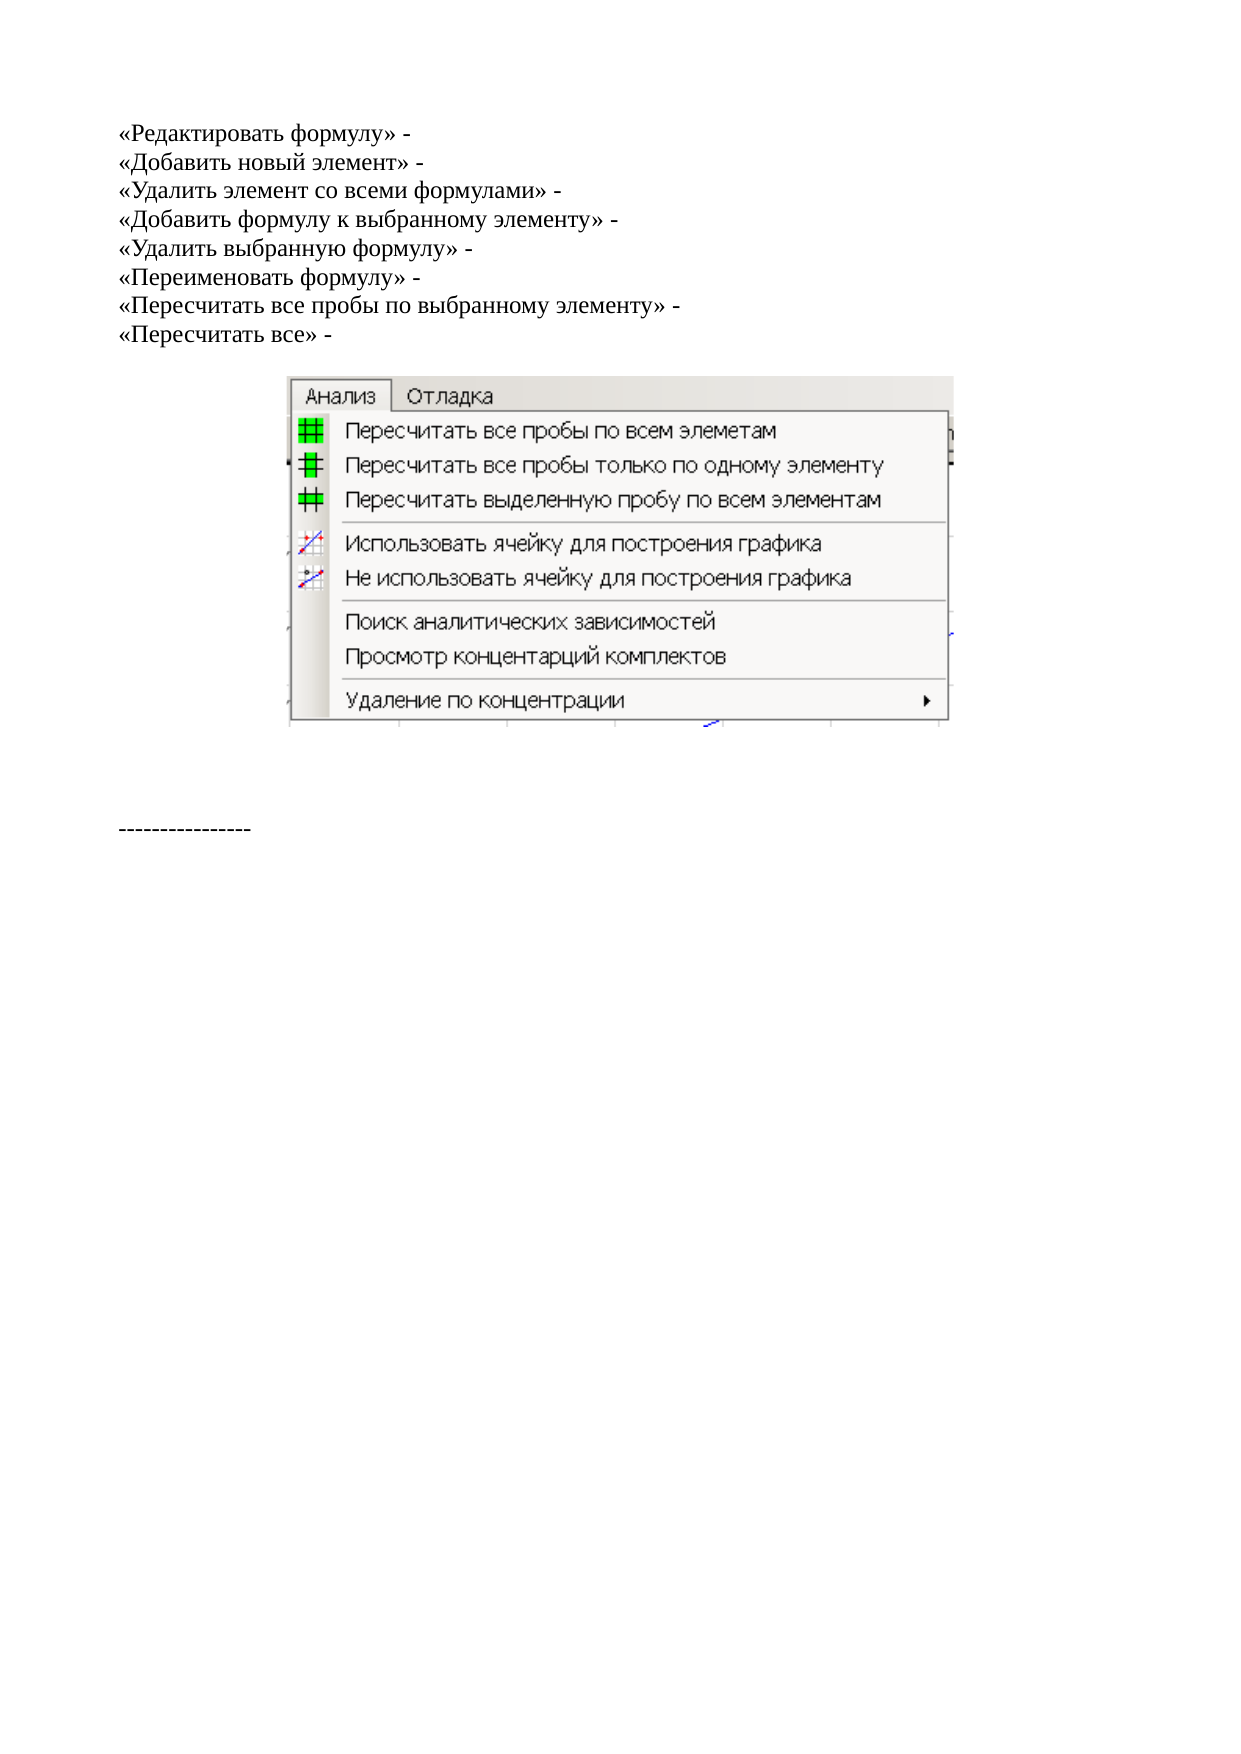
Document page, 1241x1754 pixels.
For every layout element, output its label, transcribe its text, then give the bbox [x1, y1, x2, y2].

text «Редактировать формулу» - [118, 118, 1122, 147]
text «Удалить элемент со всеми формулами» - [118, 176, 1122, 204]
text «Удалить выбранную формулу» - [118, 233, 1122, 262]
text «Пересчитать все пробы по выбранному элементу» - [118, 291, 1122, 319]
text «Добавить новый элемент» - [118, 147, 1122, 176]
text «Переименовать формулу» - [118, 262, 1122, 291]
text ---------------- [118, 813, 1122, 842]
text «Пересчитать все» - [118, 319, 1122, 348]
text «Добавить формулу к выбранному элементу» - [118, 204, 1122, 233]
picture [286, 376, 954, 727]
